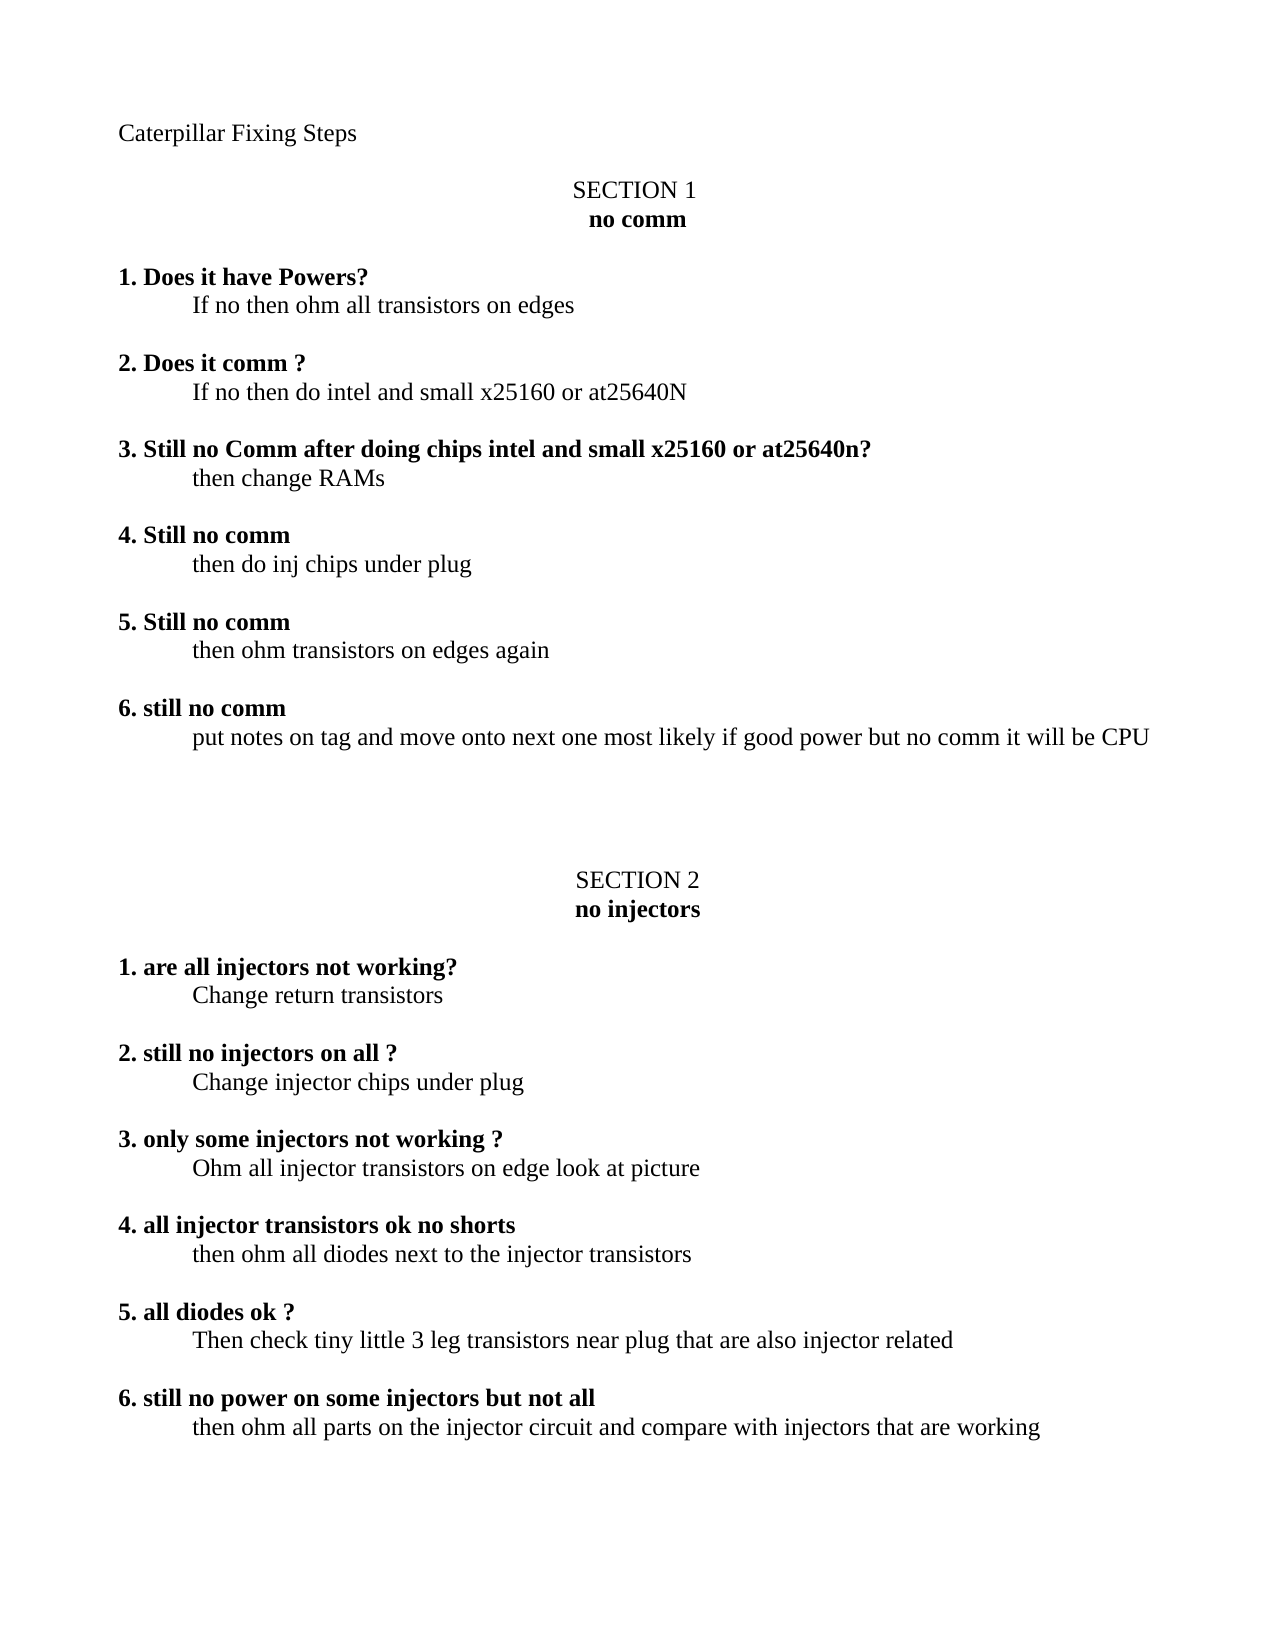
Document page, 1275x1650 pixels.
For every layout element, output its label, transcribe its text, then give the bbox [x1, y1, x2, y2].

text 4. Still no comm [118, 521, 1157, 549]
text 4. all injector transistors ok no shorts [118, 1211, 1157, 1239]
text If no then ohm all transistors on edges [118, 291, 1157, 319]
text then do inj chips under plug [118, 549, 1157, 578]
text Change return transistors [118, 981, 1157, 1009]
text Caterpillar Fixing Steps [118, 118, 1157, 147]
text 5. all diodes ok ? [118, 1297, 1157, 1326]
text then ohm all diodes next to the injector transistors [118, 1239, 1157, 1268]
text SECTION 2 [118, 866, 1157, 894]
text If no then do intel and small x25160 or at25640N [118, 377, 1157, 406]
text no injectors [118, 894, 1157, 923]
text 3. only some injectors not working ? [118, 1124, 1157, 1153]
text 5. Still no comm [118, 607, 1157, 636]
text SECTION 1 [118, 176, 1157, 204]
text 1. Does it have Powers? [118, 262, 1157, 291]
text then ohm all parts on the injector circuit and compare with injectors that are working [118, 1412, 1157, 1441]
text Change injector chips under plug [118, 1067, 1157, 1096]
text 6. still no power on some injectors but not all [118, 1383, 1157, 1412]
text Ohm all injector transistors on edge look at picture [118, 1153, 1157, 1182]
text Then check tiny little 3 leg transistors near plug that are also injector related [118, 1326, 1157, 1354]
text 3. Still no Comm after doing chips intel and small x25160 or at25640n? [118, 434, 1157, 463]
text 1. are all injectors not working? [118, 952, 1157, 981]
text put notes on tag and move onto next one most likely if good power but no comm it will be CPU [118, 722, 1157, 751]
text then change RAMs [118, 463, 1157, 492]
text no comm [118, 204, 1157, 233]
text 2. still no injectors on all ? [118, 1038, 1157, 1067]
text 2. Does it comm ? [118, 348, 1157, 377]
text then ohm transistors on edges again [118, 636, 1157, 664]
text 6. still no comm [118, 693, 1157, 722]
